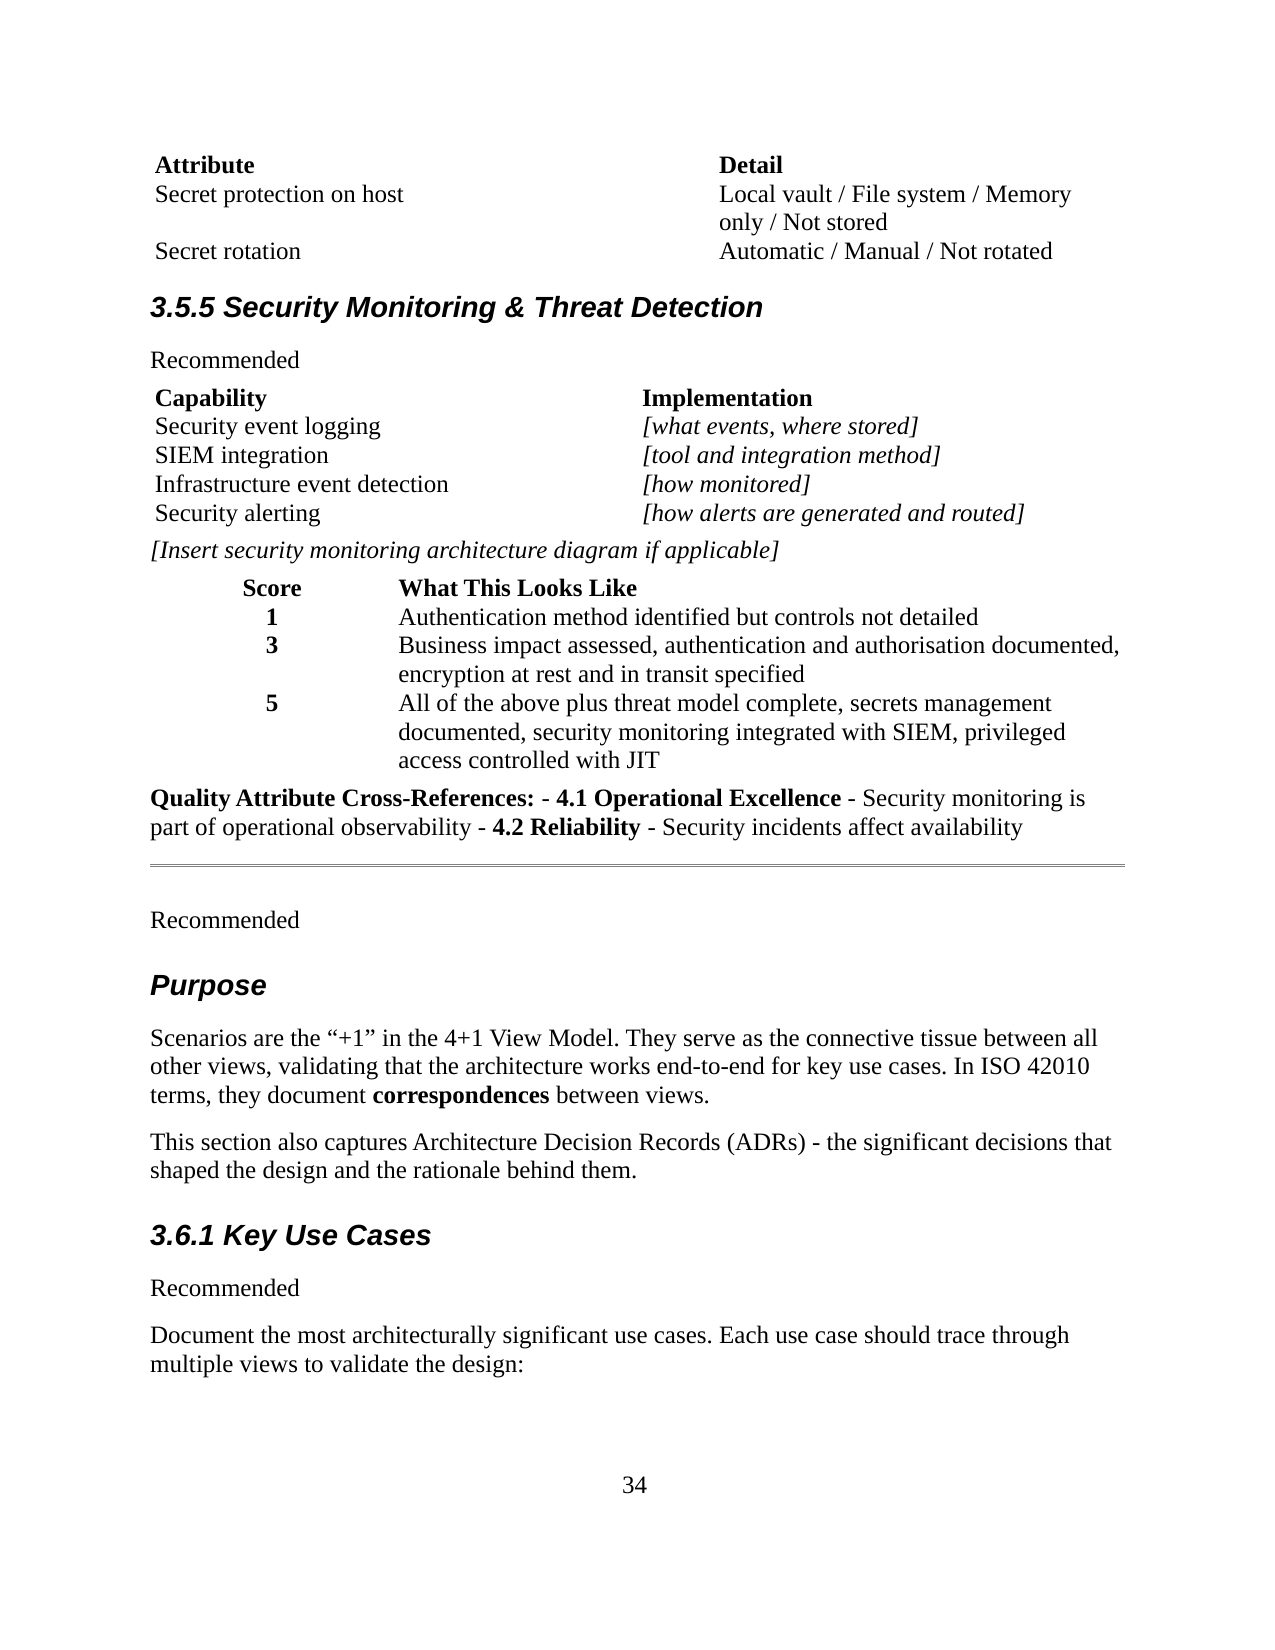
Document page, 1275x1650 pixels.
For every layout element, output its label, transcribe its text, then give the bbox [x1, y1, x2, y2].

subtitle 3.6.1 Key Use Cases [150, 1218, 1125, 1252]
table_cell Infrastructure event detection [150, 469, 637, 498]
table_header What This Looks Like [394, 573, 1125, 602]
table_cell [how alerts are generated and routed] [638, 498, 1125, 526]
table_cell Automatic / Manual / Not rotated [714, 236, 1125, 265]
table_header Capability [150, 383, 637, 411]
table_cell Local vault / File system / Memory only / Not stored [714, 179, 1125, 236]
text Recommended [150, 905, 1125, 934]
text Document the most architecturally significant use cases. Each use case should trace through multiple views to validate the design: [150, 1320, 1125, 1377]
table_cell [tool and integration method] [638, 440, 1125, 469]
table_cell 1 [150, 602, 394, 631]
table_cell Security alerting [150, 498, 637, 526]
table_cell Business impact assessed, authentication and authorisation documented, encryption at rest and in transit specified [394, 631, 1125, 688]
text This section also captures Architecture Decision Records (ADRs) - the significant decisions that shaped the design and the rationale behind them. [150, 1127, 1125, 1184]
table_cell SIEM integration [150, 440, 637, 469]
table_header Detail [714, 150, 1125, 179]
table_cell Security event logging [150, 411, 637, 440]
table_cell [what events, where stored] [638, 411, 1125, 440]
table_cell 3 [150, 631, 394, 688]
table_cell 5 [150, 688, 394, 774]
subtitle Purpose [150, 968, 1125, 1001]
text [Insert security monitoring architecture diagram if applicable] [150, 535, 1125, 564]
table_cell Authentication method identified but controls not detailed [394, 602, 1125, 631]
table_cell All of the above plus threat model complete, secrets management documented, security monitoring integrated with SIEM, privileged access controlled with JIT [394, 688, 1125, 774]
text Recommended [150, 345, 1125, 374]
table_cell Secret rotation [150, 236, 714, 265]
table_cell [how monitored] [638, 469, 1125, 498]
subtitle 3.5.5 Security Monitoring & Threat Detection [150, 290, 1125, 323]
text Quality Attribute Cross-References: - 4.1 Operational Excellence - Security monitoring is part of operational observability - 4.2 Reliability - Security incidents affect availability [150, 783, 1125, 841]
table_header Attribute [150, 150, 714, 179]
text Recommended [150, 1273, 1125, 1302]
table_header Score [150, 573, 394, 602]
table_header Implementation [638, 383, 1125, 411]
table_cell Secret protection on host [150, 179, 714, 236]
text Scenarios are the “+1” in the 4+1 View Model. They serve as the connective tissue between all other views, validating that the architecture works end-to-end for key use cases. In ISO 42010 terms, they document correspondences between views. [150, 1023, 1125, 1109]
